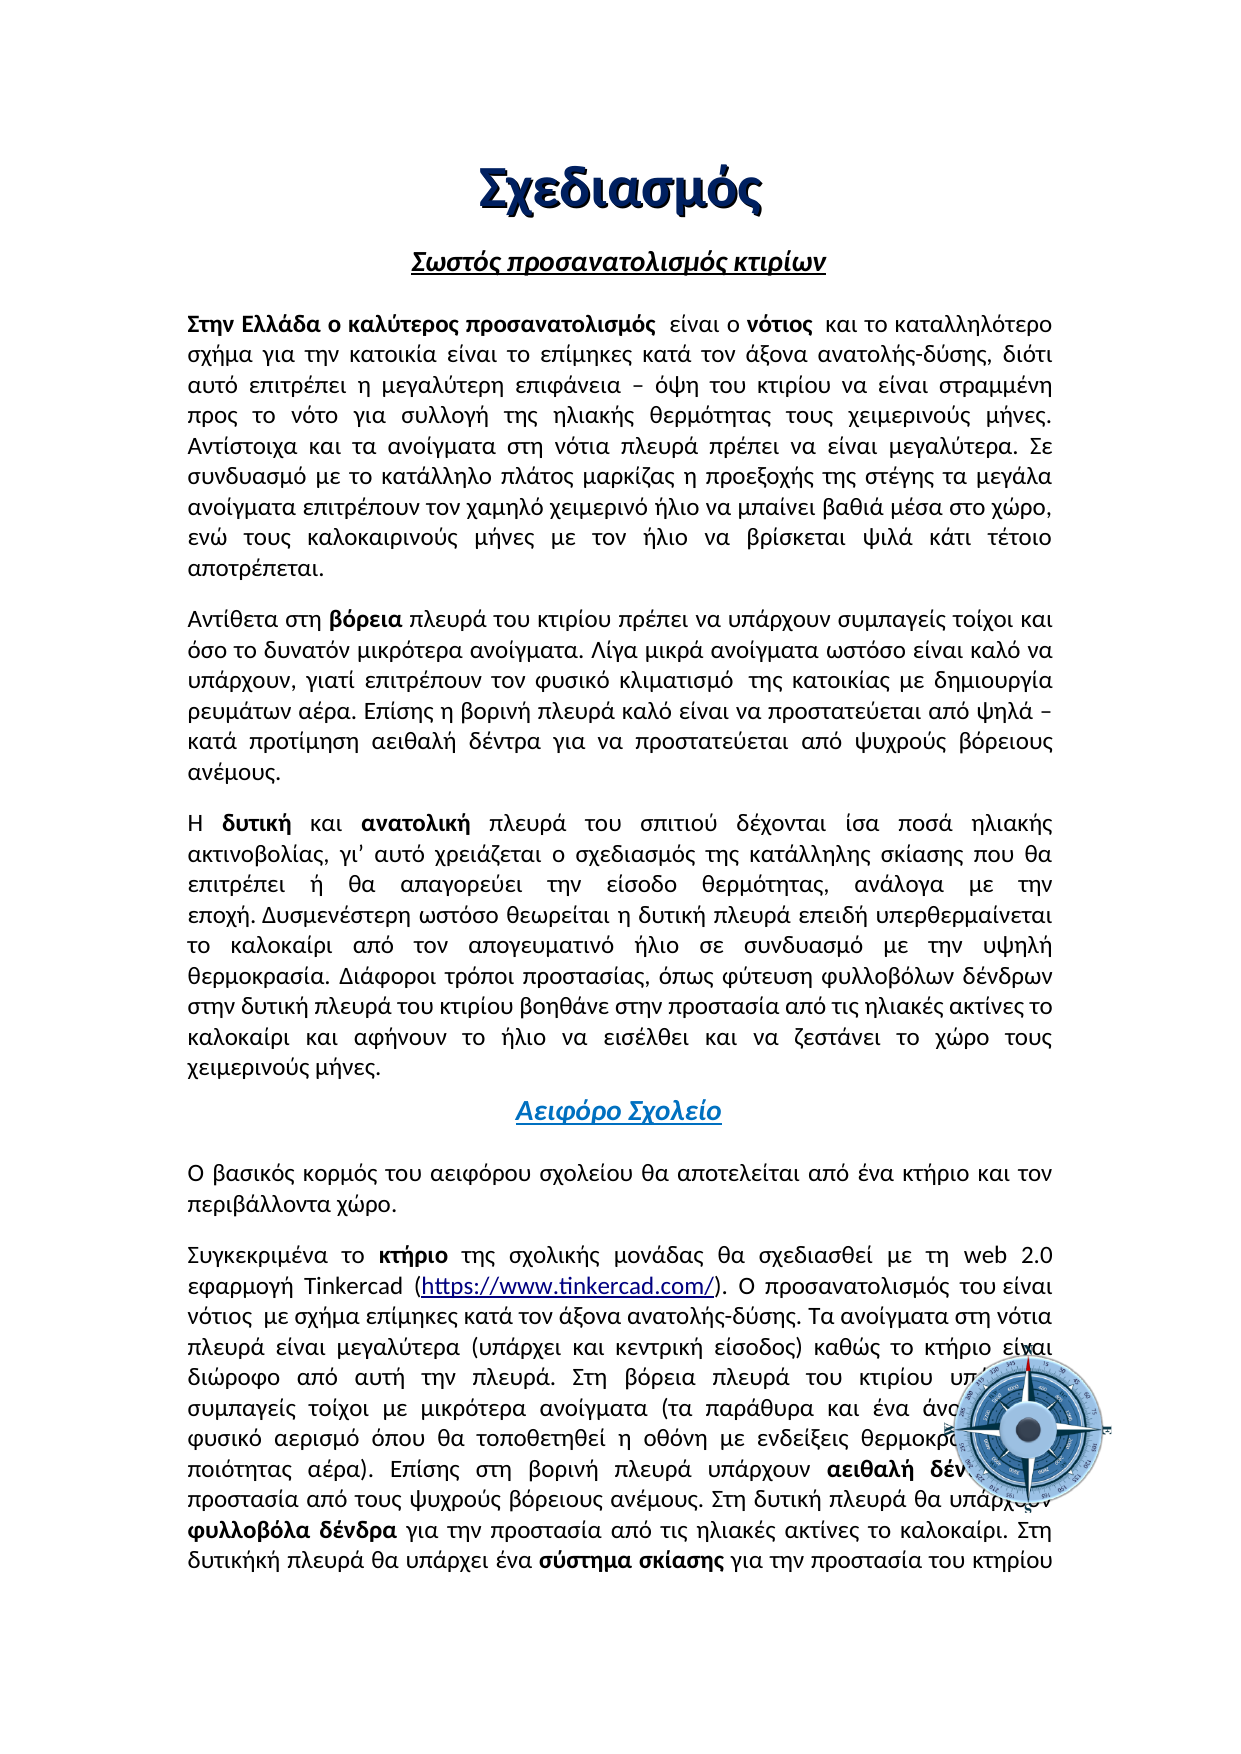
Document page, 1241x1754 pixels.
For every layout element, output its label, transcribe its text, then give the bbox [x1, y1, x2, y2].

text Στην Ελλάδα ο καλύτερος προσανατολισμός είναι ο νότιος και το καταλληλότερο σχήμα για την κατοικία είναι το επίμηκες κατά τον άξονα ανατολής-δύσης, διότι αυτό επιτρέπει η μεγαλύτερη επιφάνεια – όψη του κτιρίου να είναι στραμμένη προς το νότο για συλλογή της ηλιακής θερμότητας τους χειμερινούς μήνες. Αντίστοιχα και τα ανοίγματα στη νότια πλευρά πρέπει να είναι μεγαλύτερα. Σε συνδυασμό με το κατάλληλο πλάτος μαρκίζας η προεξοχής της στέγης τα μεγάλα ανοίγματα επιτρέπουν τον χαμηλό χειμερινό ήλιο να μπαίνει βαθιά μέσα στο χώρο, ενώ τους καλοκαιρινούς μήνες με τον ήλιο να βρίσκεται ψιλά κάτι τέτοιο αποτρέπεται. [187, 308, 1053, 583]
text Σχεδιασμός [187, 150, 1053, 221]
text Συγκεκριμένα το κτήριο της σχολικής μονάδας θα σχεδιασθεί με τη web 2.0 εφαρμογή Tinkercad (https://www.tinkercad.com/). O προσανατολισμός του είναι νότιος με σχήμα επίμηκες κατά τον άξονα ανατολής-δύσης. Τα ανοίγματα στη νότια πλευρά είναι μεγαλύτερα (υπάρχει και κεντρική είσοδος) καθώς το κτήριο είναι διώροφο από αυτή την πλευρά. Στη βόρεια πλευρά του κτιρίου υπάρχουν συμπαγείς τοίχοι με μικρότερα ανοίγματα (τα παράθυρα και ένα άνοιγμα για φυσικό αερισμό όπου θα τοποθετηθεί η οθόνη με ενδείξεις θερμοκρασίας και ποιότητας αέρα). Επίσης στη βορινή πλευρά υπάρχουν αειθαλή δέντρα για προστασία από τους ψυχρούς βόρειους ανέμους. Στη δυτική πλευρά θα υπάρχουν φυλλοβόλα δένδρα για την προστασία από τις ηλιακές ακτίνες το καλοκαίρι. Στη δυτικήκή πλευρά θα υπάρχει ένα σύστημα σκίασης για την προστασία του κτηρίου [187, 1239, 1053, 1575]
text Αειφόρο Σχολείο [187, 1092, 1053, 1128]
text Σωστός προσανατολισμός κτιρίων [187, 243, 1053, 278]
text Ο βασικός κορμός του αειφόρου σχολείου θα αποτελείται από ένα κτήριο και τον περιβάλλοντα χώρο. [187, 1158, 1053, 1219]
text Αντίθετα στη βόρεια πλευρά του κτιρίου πρέπει να υπάρχουν συμπαγείς τοίχοι και όσο το δυνατόν μικρότερα ανοίγματα. Λίγα μικρά ανοίγματα ωστόσο είναι καλό να υπάρχουν, γιατί επιτρέπουν τον φυσικό κλιματισμό της κατοικίας με δημιουργία ρευμάτων αέρα. Επίσης η βορινή πλευρά καλό είναι να προστατεύεται από ψηλά – κατά προτίμηση αειθαλή δέντρα για να προστατεύεται από ψυχρούς βόρειους ανέμους. [187, 603, 1053, 787]
text Η δυτική και ανατολική πλευρά του σπιτιού δέχονται ίσα ποσά ηλιακής ακτινοβολίας, γι’ αυτό χρειάζεται ο σχεδιασμός της κατάλληλης σκίασης που θα επιτρέπει ή θα απαγορεύει την είσοδο θερμότητας, ανάλογα με την εποχή. Δυσμενέστερη ωστόσο θεωρείται η δυτική πλευρά επειδή υπερθερμαίνεται το καλοκαίρι από τον απογευματινό ήλιο σε συνδυασμό με την υψηλή θερμοκρασία. Διάφοροι τρόποι προστασίας, όπως φύτευση φυλλοβόλων δένδρων στην δυτική πλευρά του κτιρίου βοηθάνε στην προστασία από τις ηλιακές ακτίνες το καλοκαίρι και αφήνουν το ήλιο να εισέλθει και να ζεστάνει το χώρο τους χειμερινούς μήνες. [187, 807, 1053, 1082]
